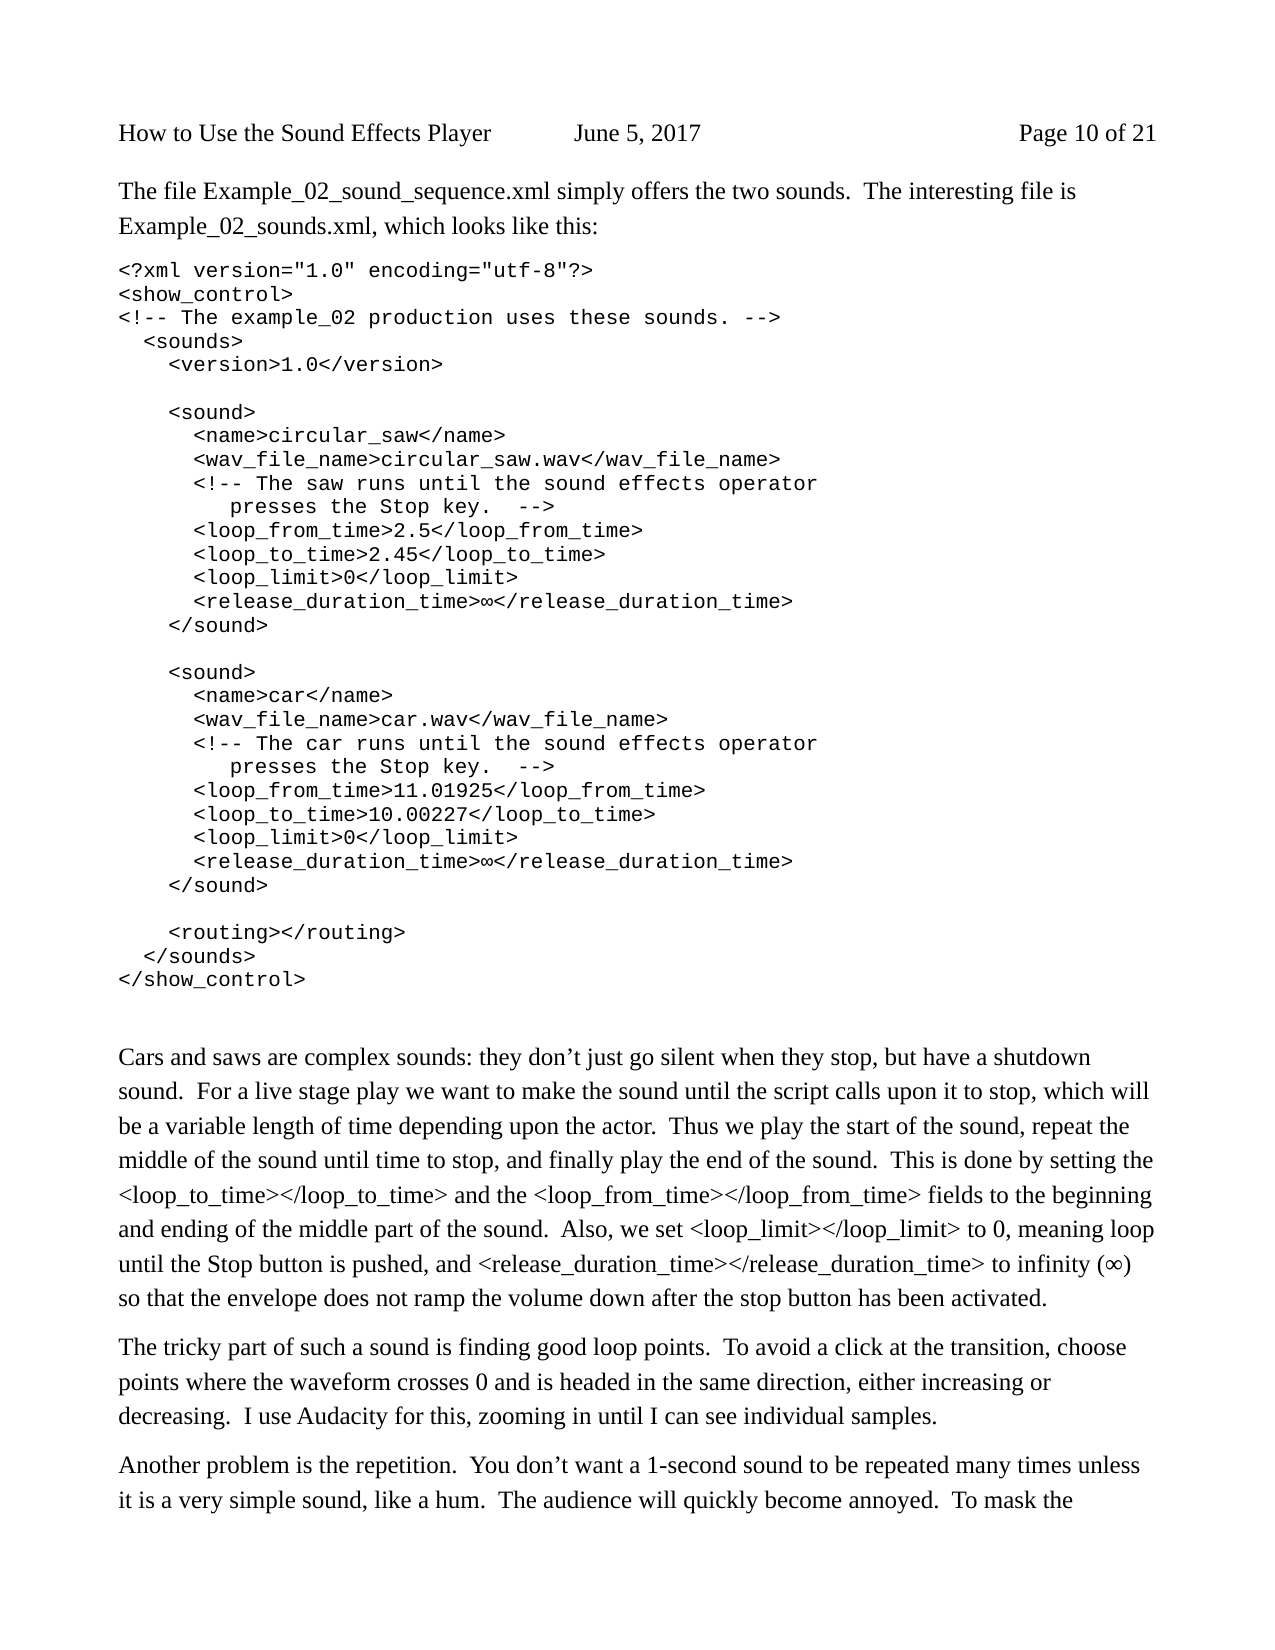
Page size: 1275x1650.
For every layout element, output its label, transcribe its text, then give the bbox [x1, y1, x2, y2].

text <wav_file_name>car.wav</wav_file_name> [118, 709, 1157, 733]
text The file Example_02_sound_sequence.xml simply offers the two sounds. The interesting file is Example_02_sounds.xml, which looks like this: [118, 176, 1157, 239]
text <loop_to_time>10.00227</loop_to_time> [118, 804, 1157, 827]
text <release_duration_time>∞</release_duration_time> [118, 851, 1157, 875]
text <name>circular_saw</name> [118, 425, 1157, 449]
text <!-- The saw runs until the sound effects operator [118, 473, 1157, 496]
text Another problem is the repetition. You don’t want a 1-second sound to be repeated many times unless it is a very simple sound, like a hum. The audience will quickly become annoyed. To mask the [118, 1450, 1157, 1514]
text <loop_from_time>11.01925</loop_from_time> [118, 780, 1157, 804]
text presses the Stop key. --> [118, 496, 1157, 520]
text </sound> [118, 875, 1157, 898]
text </sounds> [118, 946, 1157, 969]
text <loop_from_time>2.5</loop_from_time> [118, 520, 1157, 544]
text <loop_limit>0</loop_limit> [118, 567, 1157, 591]
text presses the Stop key. --> [118, 756, 1157, 780]
text <loop_limit>0</loop_limit> [118, 827, 1157, 851]
text <wav_file_name>circular_saw.wav</wav_file_name> [118, 449, 1157, 473]
text <name>car</name> [118, 686, 1157, 709]
text <sounds> [118, 331, 1157, 354]
text <show_control> [118, 283, 1157, 307]
text </show_control> [118, 969, 1157, 993]
text <!-- The car runs until the sound effects operator [118, 733, 1157, 756]
text </sound> [118, 614, 1157, 638]
text <version>1.0</version> [118, 354, 1157, 378]
text <routing></routing> [118, 922, 1157, 946]
text Cars and saws are complex sounds: they don’t just go silent when they stop, but have a shutdown sound. For a live stage play we want to make the sound until the script calls upon it to stop, which will be a variable length of time depending upon the actor. Thus we play the start of the sound, repeat the middle of the sound until time to stop, and finally play the end of the sound. This is done by setting the <loop_to_time></loop_to_time> and the <loop_from_time></loop_from_time> fields to the beginning and ending of the middle part of the sound. Also, we set <loop_limit></loop_limit> to 0, meaning loop until the Stop button is pushed, and <release_duration_time></release_duration_time> to infinity (∞) so that the envelope does not ramp the volume down after the stop button has been activated. [118, 1042, 1157, 1312]
text <release_duration_time>∞</release_duration_time> [118, 591, 1157, 614]
text <sound> [118, 662, 1157, 686]
text <loop_to_time>2.45</loop_to_time> [118, 544, 1157, 567]
text <?xml version="1.0" encoding="utf-8"?> [118, 260, 1157, 283]
text <sound> [118, 402, 1157, 425]
text <!-- The example_02 production uses these sounds. --> [118, 307, 1157, 331]
text The tricky part of such a sound is finding good loop points. To avoid a click at the transition, choose points where the waveform crosses 0 and is headed in the same direction, either increasing or decreasing. I use Audacity for this, zooming in until I can see individual samples. [118, 1332, 1157, 1430]
